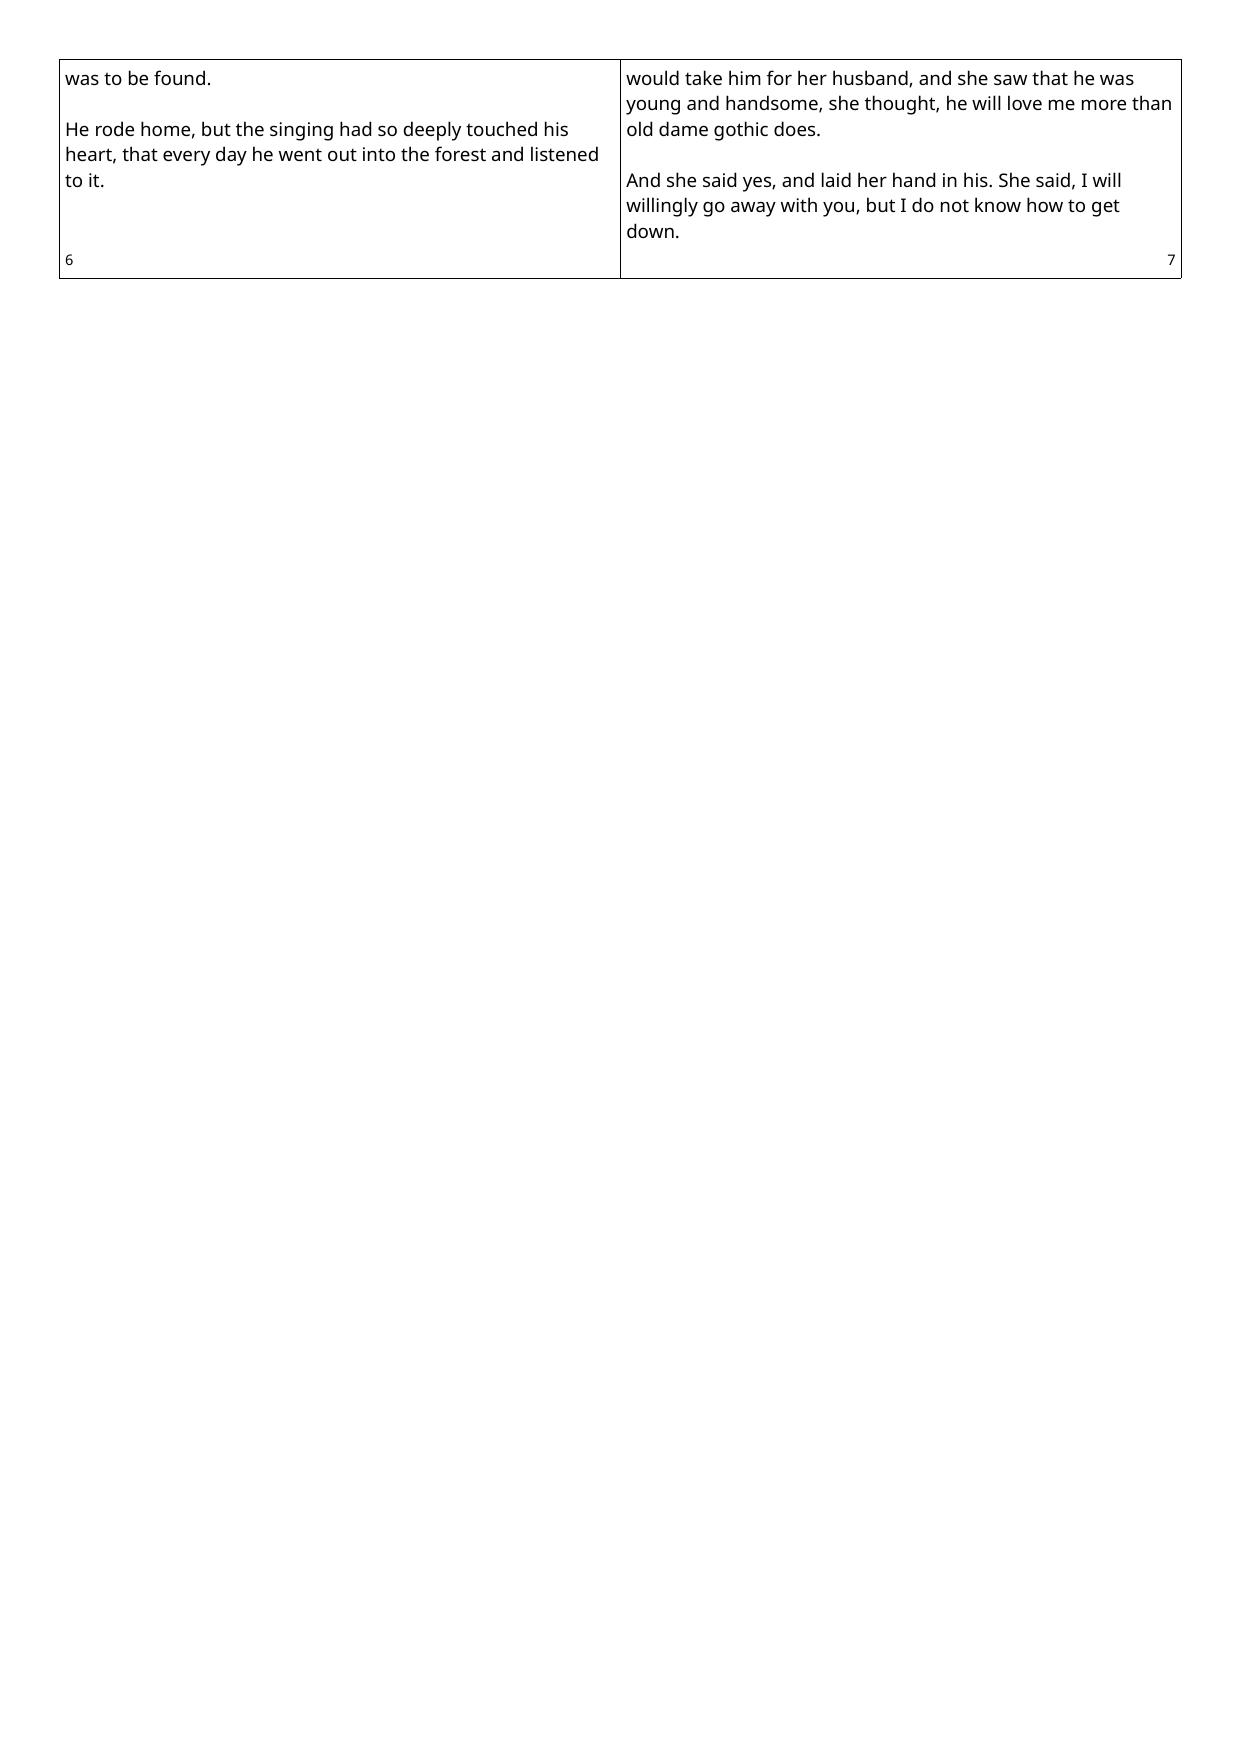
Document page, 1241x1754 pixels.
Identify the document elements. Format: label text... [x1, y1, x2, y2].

table_cell was to be found. He rode home, but the singing had so deeply touched his heart, that every day he went out into the forest and listened to it. [60, 60, 620, 250]
table_cell would take him for her husband, and she saw that he was young and handsome, she thought, he will love me more than old dame gothic does. And she said yes, and laid her hand in his. She said, I will willingly go away with you, but I do not know how to get down. [621, 60, 1181, 250]
table_cell 7 [621, 250, 1181, 278]
table_cell 6 [60, 250, 620, 278]
